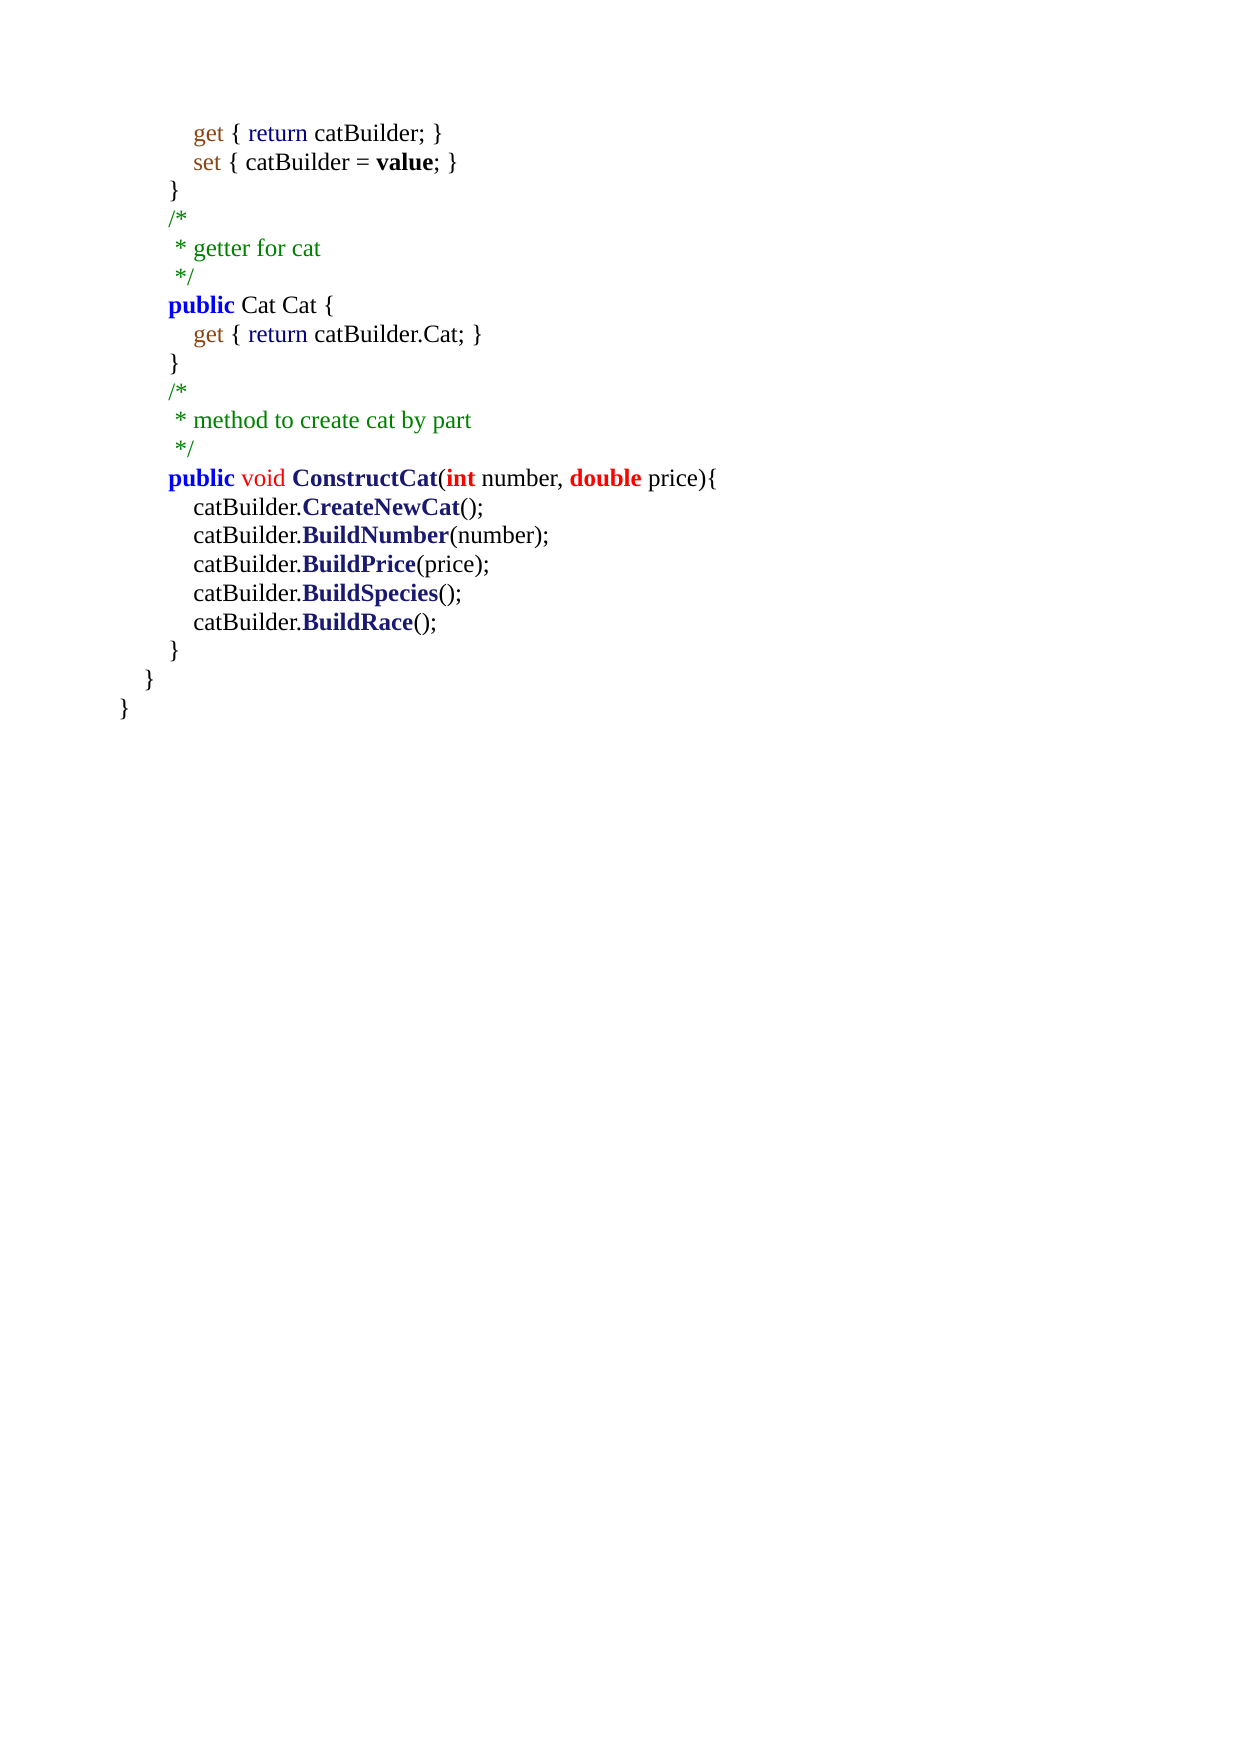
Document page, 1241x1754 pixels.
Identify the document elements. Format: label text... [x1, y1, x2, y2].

text get { return catBuilder; } set { catBuilder = value; } } /* * getter for cat */ public Cat Cat { get { return catBuilder.Cat; } } /* * method to create cat by part */ public void ConstructCat(int number, double price){ catBuilder.CreateNewCat(); catBuilder.BuildNumber(number); catBuilder.BuildPrice(price); catBuilder.BuildSpecies(); catBuilder.BuildRace(); } } } [118, 118, 1122, 722]
